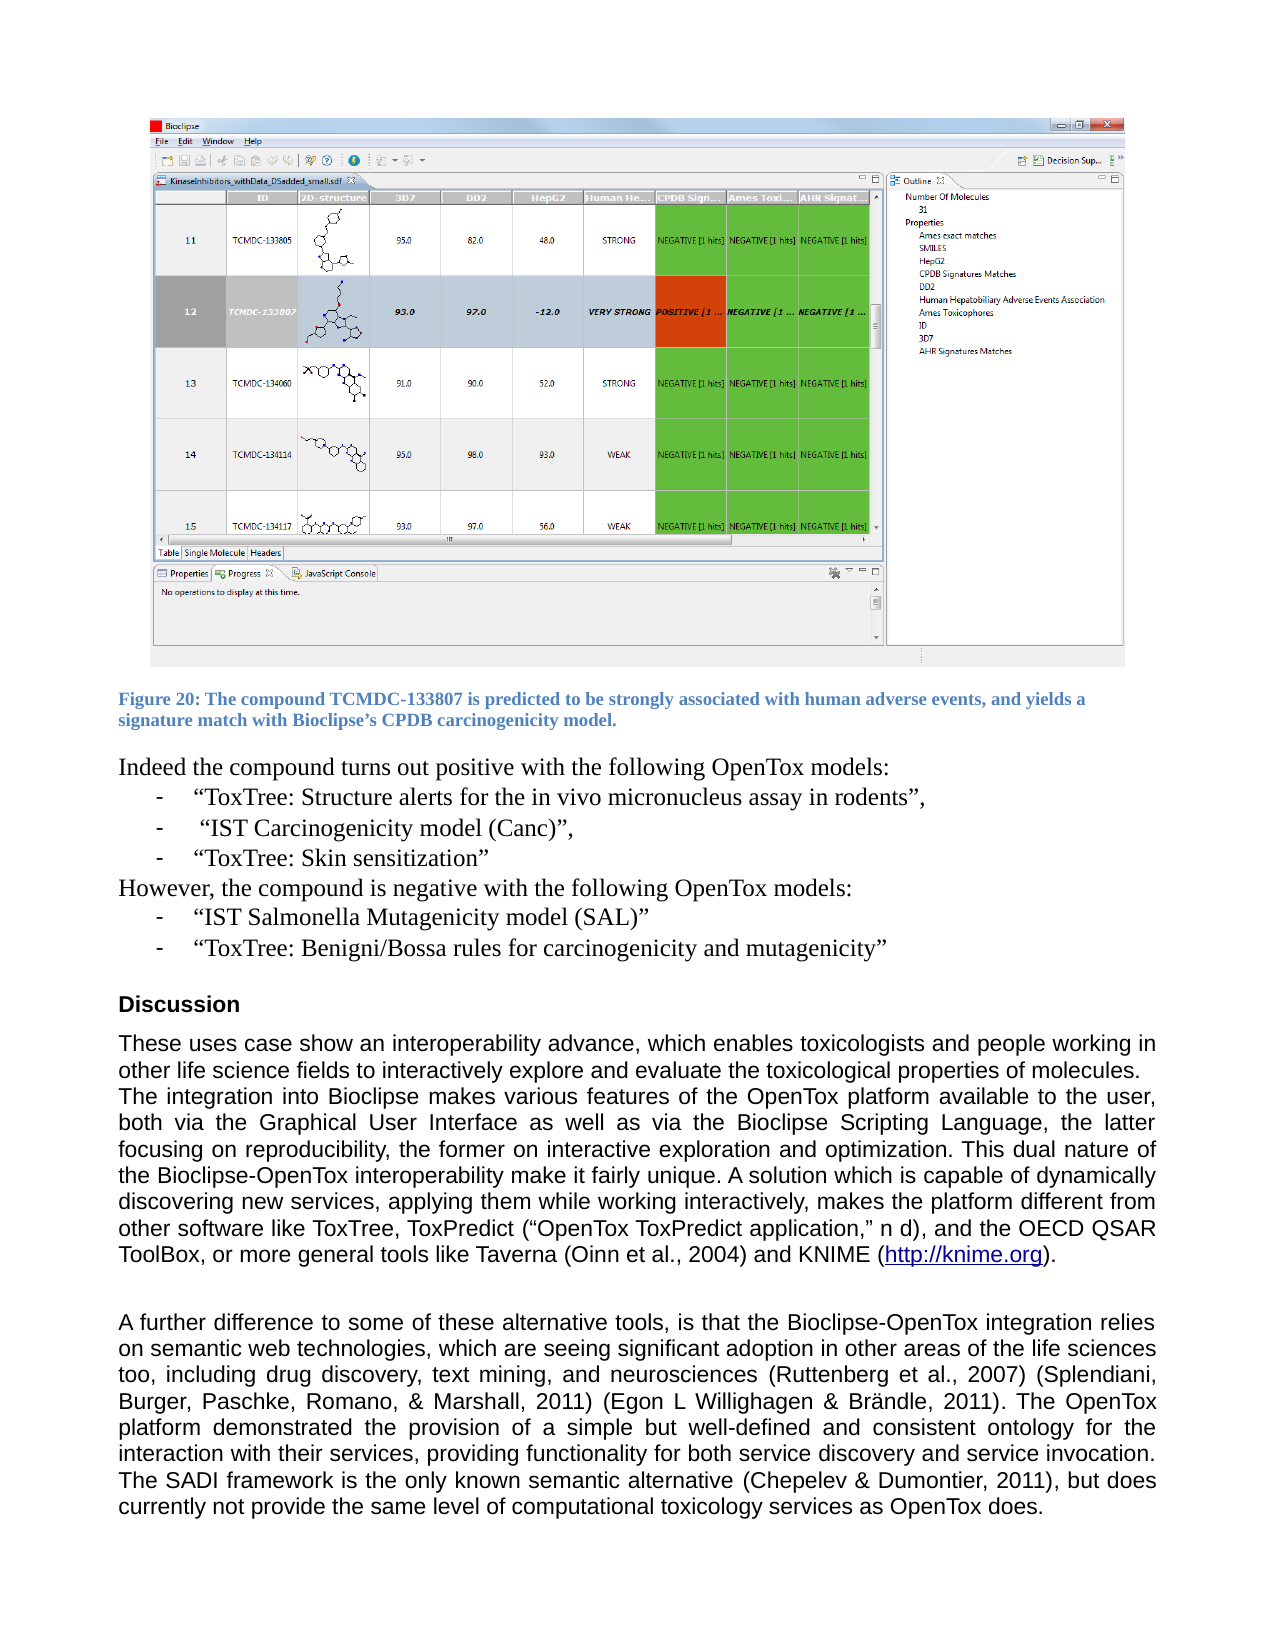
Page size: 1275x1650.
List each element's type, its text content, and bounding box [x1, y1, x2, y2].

list “ToxTree: Skin sensitization” [156, 842, 1157, 873]
text The integration into Bioclipse makes various features of the OpenTox platform available to the user, both via the Graphical User Interface as well as via the Bioclipse Scripting Language, the latter focusing on reproducibility, the former on interactive exploration and optimization. This dual nature of the Bioclipse-OpenTox interoperability make it fairly unique. A solution which is capable of dynamically discovering new services, applying them while working interactively, makes the platform different from other software like ToxTree, ToxPredict (“OpenTox ToxPredict application,” n d), and the OECD QSAR ToolBox, or more general tools like Taverna (Oinn et al., 2004) and KNIME (http://knime.org). [118, 1083, 1157, 1267]
text These uses case show an interoperability advance, which enables toxicologists and people working in other life science fields to interactively explore and evaluate the toxicological properties of molecules. [118, 1030, 1157, 1083]
text However, the compound is negative with the following OpenTox models: [118, 873, 1157, 902]
text A further difference to some of these alternative tools, is that the Bioclipse-OpenTox integration relies on semantic web technologies, which are seeing significant adoption in other areas of the life sciences too, including drug discovery, text mining, and neurosciences (Ruttenberg et al., 2007) (Splendiani, Burger, Paschke, Romano, & Marshall, 2011) (Egon L Willighagen & Brändle, 2011). The OpenTox platform demonstrated the provision of a simple but well-defined and consistent ontology for the interaction with their services, providing functionality for both service discovery and service invocation. The SADI framework is the only known semantic alternative (Chepelev & Dumontier, 2011), but does currently not provide the same level of computational toxicology services as OpenTox does. [118, 1309, 1157, 1519]
list “IST Salmonella Mutagenicity model (SAL)” [156, 902, 1157, 932]
list “ToxTree: Benigni/Bossa rules for carcinogenicity and mutagenicity” [156, 932, 1157, 963]
picture [150, 118, 1125, 667]
text Discussion [118, 991, 1157, 1018]
text Figure 20: The compound TCMDC-133807 is predicted to be strongly associated with human adverse events, and yields a signature match with Bioclipse’s CPDB carcinogenicity model. [118, 688, 1157, 731]
list “IST Carcinogenicity model (Canc)”, [156, 812, 1157, 842]
list “ToxTree: Structure alerts for the in vivo micronucleus assay in rodents”, [156, 781, 1157, 812]
text Indeed the compound turns out positive with the following OpenTox models: [118, 752, 1157, 781]
